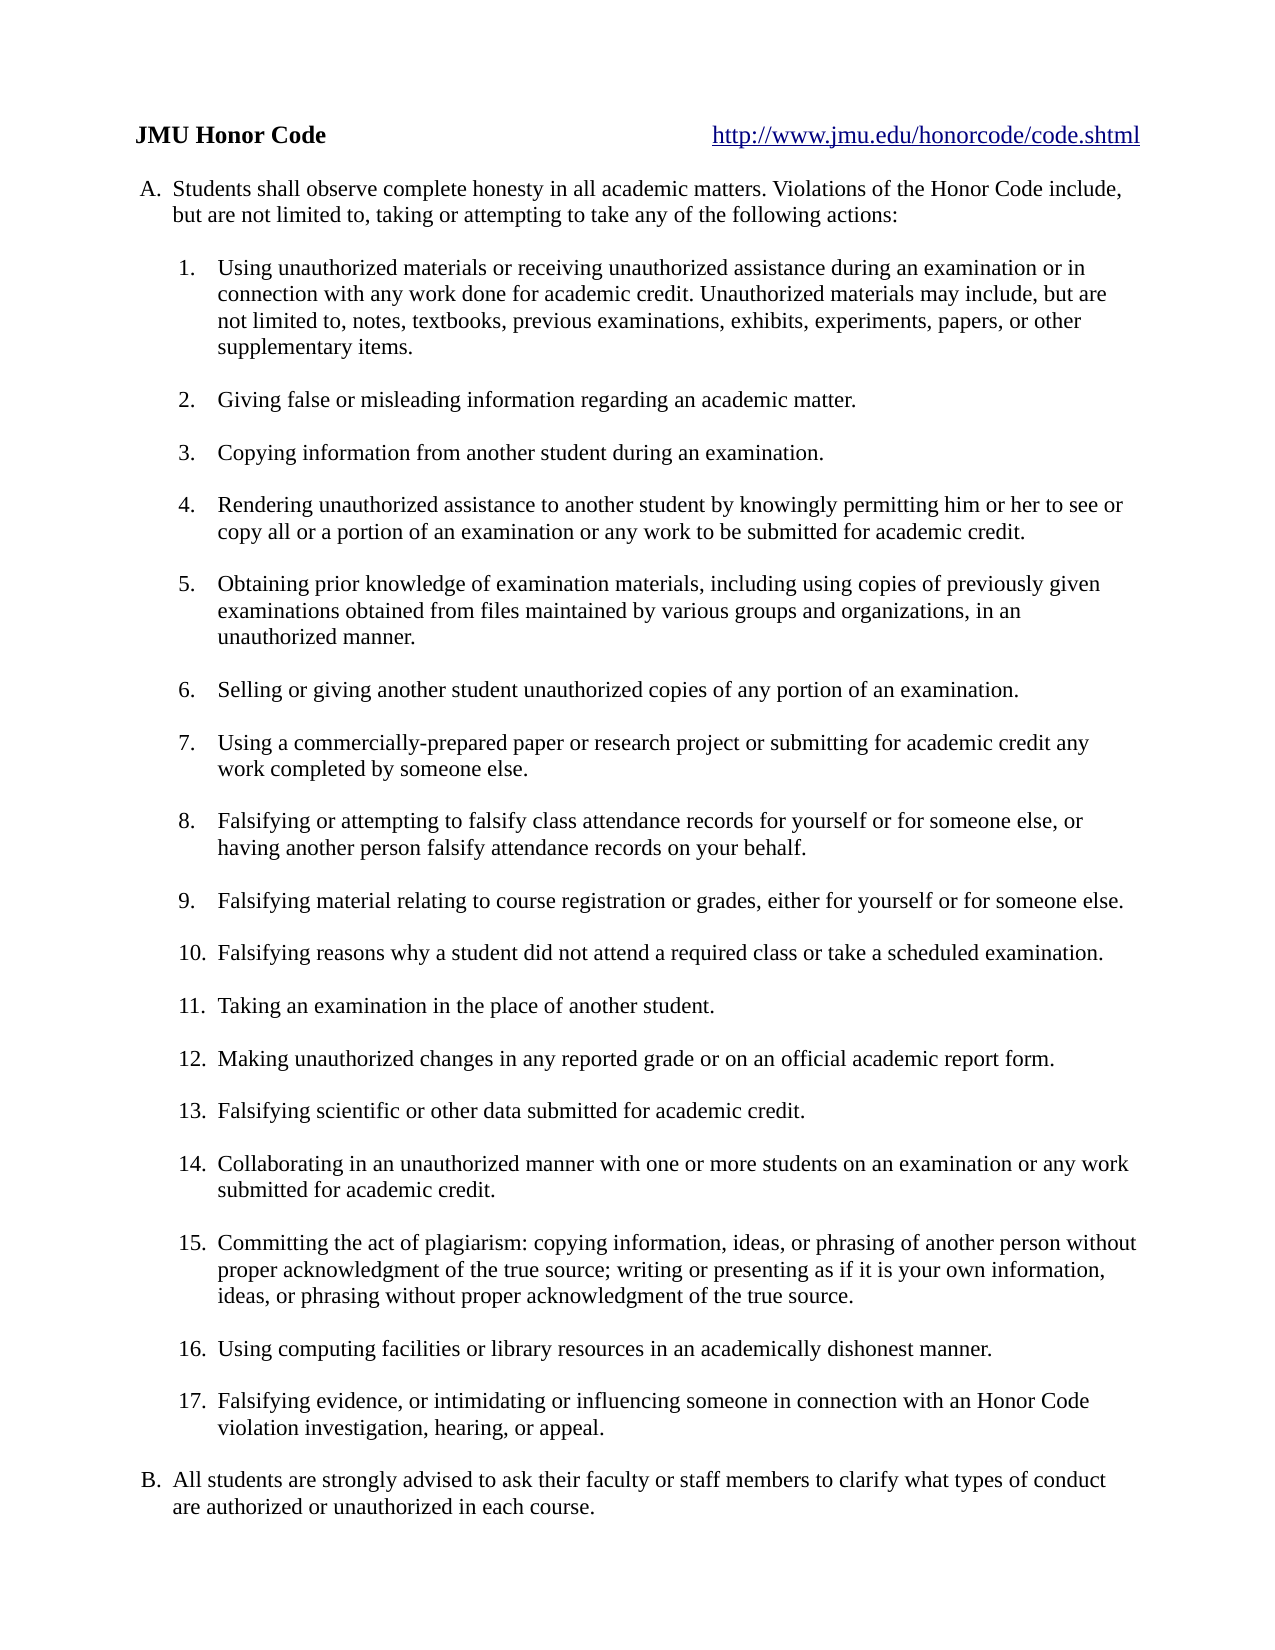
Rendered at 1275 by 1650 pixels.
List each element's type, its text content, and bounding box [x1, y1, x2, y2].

list Making unauthorized changes in any reported grade or on an official academic report form. [172, 1045, 1140, 1071]
list All students are strongly advised to ask their faculty or staff members to clarify what types of conduct are authorized or unauthorized in each course. [135, 1466, 1140, 1519]
table_header http://www.jmu.edu/honorcode/code.shtml [638, 120, 1140, 149]
table_header JMU Honor Code [135, 120, 637, 149]
list Falsifying evidence, or intimidating or influencing someone in connection with an Honor Code violation investigation, hearing, or appeal. [172, 1387, 1140, 1440]
list Collaborating in an unauthorized manner with one or more students on an examination or any work submitted for academic credit. [172, 1150, 1140, 1203]
list Falsifying material relating to course registration or grades, either for yourself or for someone else. [172, 887, 1140, 913]
list Obtaining prior knowledge of examination materials, including using copies of previously given examinations obtained from files maintained by various groups and organizations, in an unauthorized manner. [172, 570, 1140, 649]
list Committing the act of plagiarism: copying information, ideas, or phrasing of another person without proper acknowledgment of the true source; writing or presenting as if it is your own information, ideas, or phrasing without proper acknowledgment of the true source. [172, 1229, 1140, 1308]
list Copying information from another student during an examination. [172, 439, 1140, 465]
list Falsifying scientific or other data submitted for academic credit. [172, 1097, 1140, 1124]
list Using unauthorized materials or receiving unauthorized assistance during an examination or in connection with any work done for academic credit. Unauthorized materials may include, but are not limited to, notes, textbooks, previous examinations, exhibits, experiments, papers, or other supplementary items. [172, 254, 1140, 359]
list Rendering unauthorized assistance to another student by knowingly permitting him or her to see or copy all or a portion of an examination or any work to be submitted for academic credit. [172, 491, 1140, 544]
list Giving false or misleading information regarding an academic matter. [172, 386, 1140, 412]
list Using a commercially-prepared paper or research project or submitting for academic credit any work completed by someone else. [172, 728, 1140, 781]
list Selling or giving another student unauthorized copies of any portion of an examination. [172, 676, 1140, 702]
list Students shall observe complete honesty in all academic matters. Violations of the Honor Code include, but are not limited to, taking or attempting to take any of the following actions: [135, 175, 1140, 228]
list Falsifying or attempting to falsify class attendance records for yourself or for someone else, or having another person falsify attendance records on your behalf. [172, 808, 1140, 860]
list Falsifying reasons why a student did not attend a required class or take a scheduled examination. [172, 939, 1140, 966]
list Using computing facilities or library resources in an academically dishonest manner. [172, 1335, 1140, 1361]
list Taking an examination in the place of another student. [172, 992, 1140, 1018]
